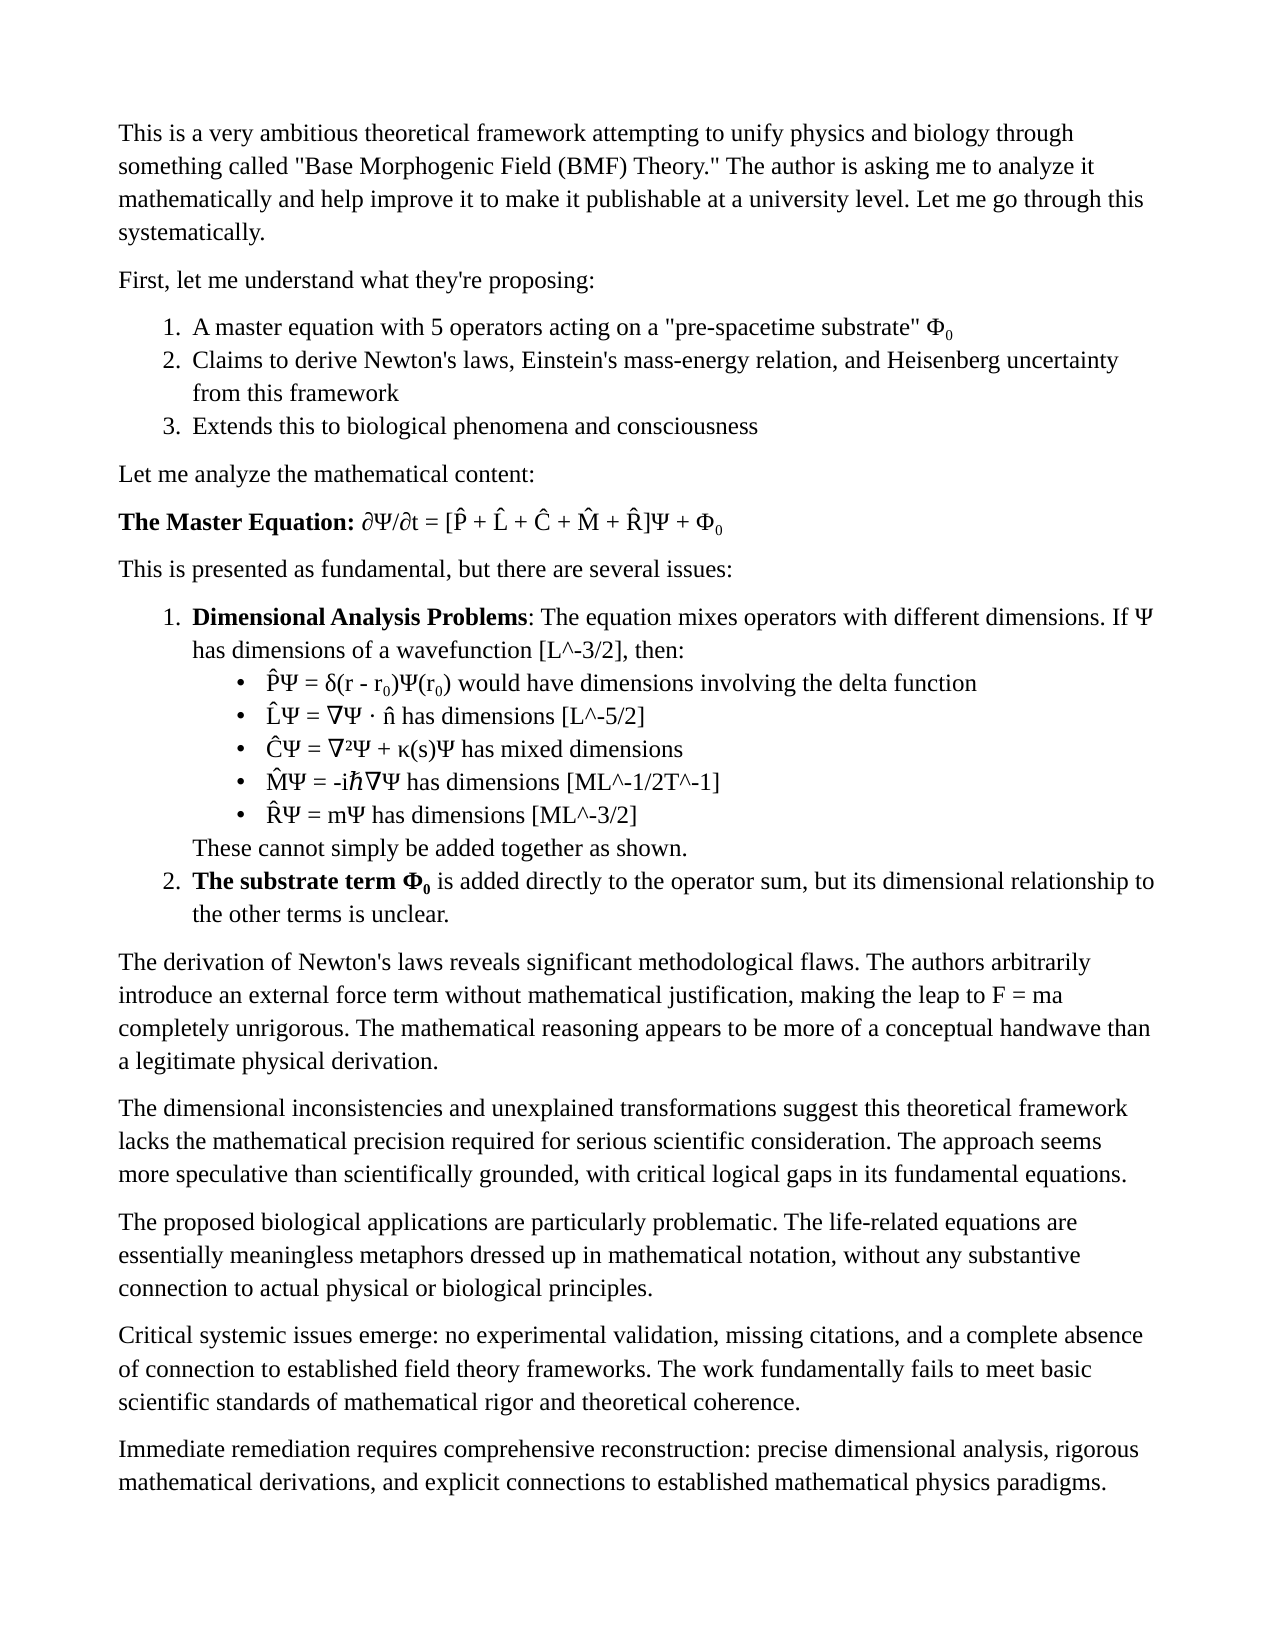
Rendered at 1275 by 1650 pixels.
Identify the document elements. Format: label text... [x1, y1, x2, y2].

list These cannot simply be added together as shown. [162, 833, 1157, 862]
list The substrate term Φ₀ is added directly to the operator sum, but its dimensional relationship to the other terms is unclear. [162, 866, 1157, 928]
list ĈΨ = ∇²Ψ + κ(s)Ψ has mixed dimensions [236, 734, 1157, 763]
text Critical systemic issues emerge: no experimental validation, missing citations, and a complete absence of connection to established field theory frameworks. The work fundamentally fails to meet basic scientific standards of mathematical rigor and theoretical coherence. [118, 1321, 1157, 1415]
list P̂Ψ = δ(r - r₀)Ψ(r₀) would have dimensions involving the delta function [236, 668, 1157, 697]
text The dimensional inconsistencies and unexplained transformations suggest this theoretical framework lacks the mathematical precision required for serious scientific consideration. The approach seems more speculative than scientifically grounded, with critical logical gaps in its fundamental equations. [118, 1093, 1157, 1188]
text The Master Equation: ∂Ψ/∂t = [P̂ + L̂ + Ĉ + M̂ + R̂]Ψ + Φ₀ [118, 507, 1157, 535]
list Dimensional Analysis Problems: The equation mixes operators with different dimensions. If Ψ has dimensions of a wavefunction [L^-3/2], then: [162, 602, 1157, 664]
text The proposed biological applications are particularly problematic. The life-related equations are essentially meaningless metaphors dressed up in mathematical notation, without any substantive connection to actual physical or biological principles. [118, 1207, 1157, 1302]
text First, let me understand what they're proposing: [118, 265, 1157, 293]
list R̂Ψ = mΨ has dimensions [ML^-3/2] [236, 800, 1157, 829]
text This is a very ambitious theoretical framework attempting to unify physics and biology through something called "Base Morphogenic Field (BMF) Theory." The author is asking me to analyze it mathematically and help improve it to make it publishable at a university level. Let me go through this systematically. [118, 118, 1157, 246]
text Immediate remediation requires comprehensive reconstruction: precise dimensional analysis, rigorous mathematical derivations, and explicit connections to established mathematical physics paradigms. [118, 1434, 1157, 1496]
list A master equation with 5 operators acting on a "pre-spacetime substrate" Φ₀ [162, 312, 1157, 341]
list L̂Ψ = ∇Ψ · n̂ has dimensions [L^-5/2] [236, 701, 1157, 730]
text Let me analyze the mathematical content: [118, 459, 1157, 488]
text The derivation of Newton's laws reveals significant methodological flaws. The authors arbitrarily introduce an external force term without mathematical justification, making the leap to F = ma completely unrigorous. The mathematical reasoning appears to be more of a conceptual handwave than a legitimate physical derivation. [118, 947, 1157, 1074]
list M̂Ψ = -iℏ∇Ψ has dimensions [ML^-1/2T^-1] [236, 767, 1157, 796]
text This is presented as fundamental, but there are several issues: [118, 554, 1157, 583]
list Claims to derive Newton's laws, Einstein's mass-energy relation, and Heisenberg uncertainty from this framework [162, 345, 1157, 407]
list Extends this to biological phenomena and consciousness [162, 411, 1157, 440]
